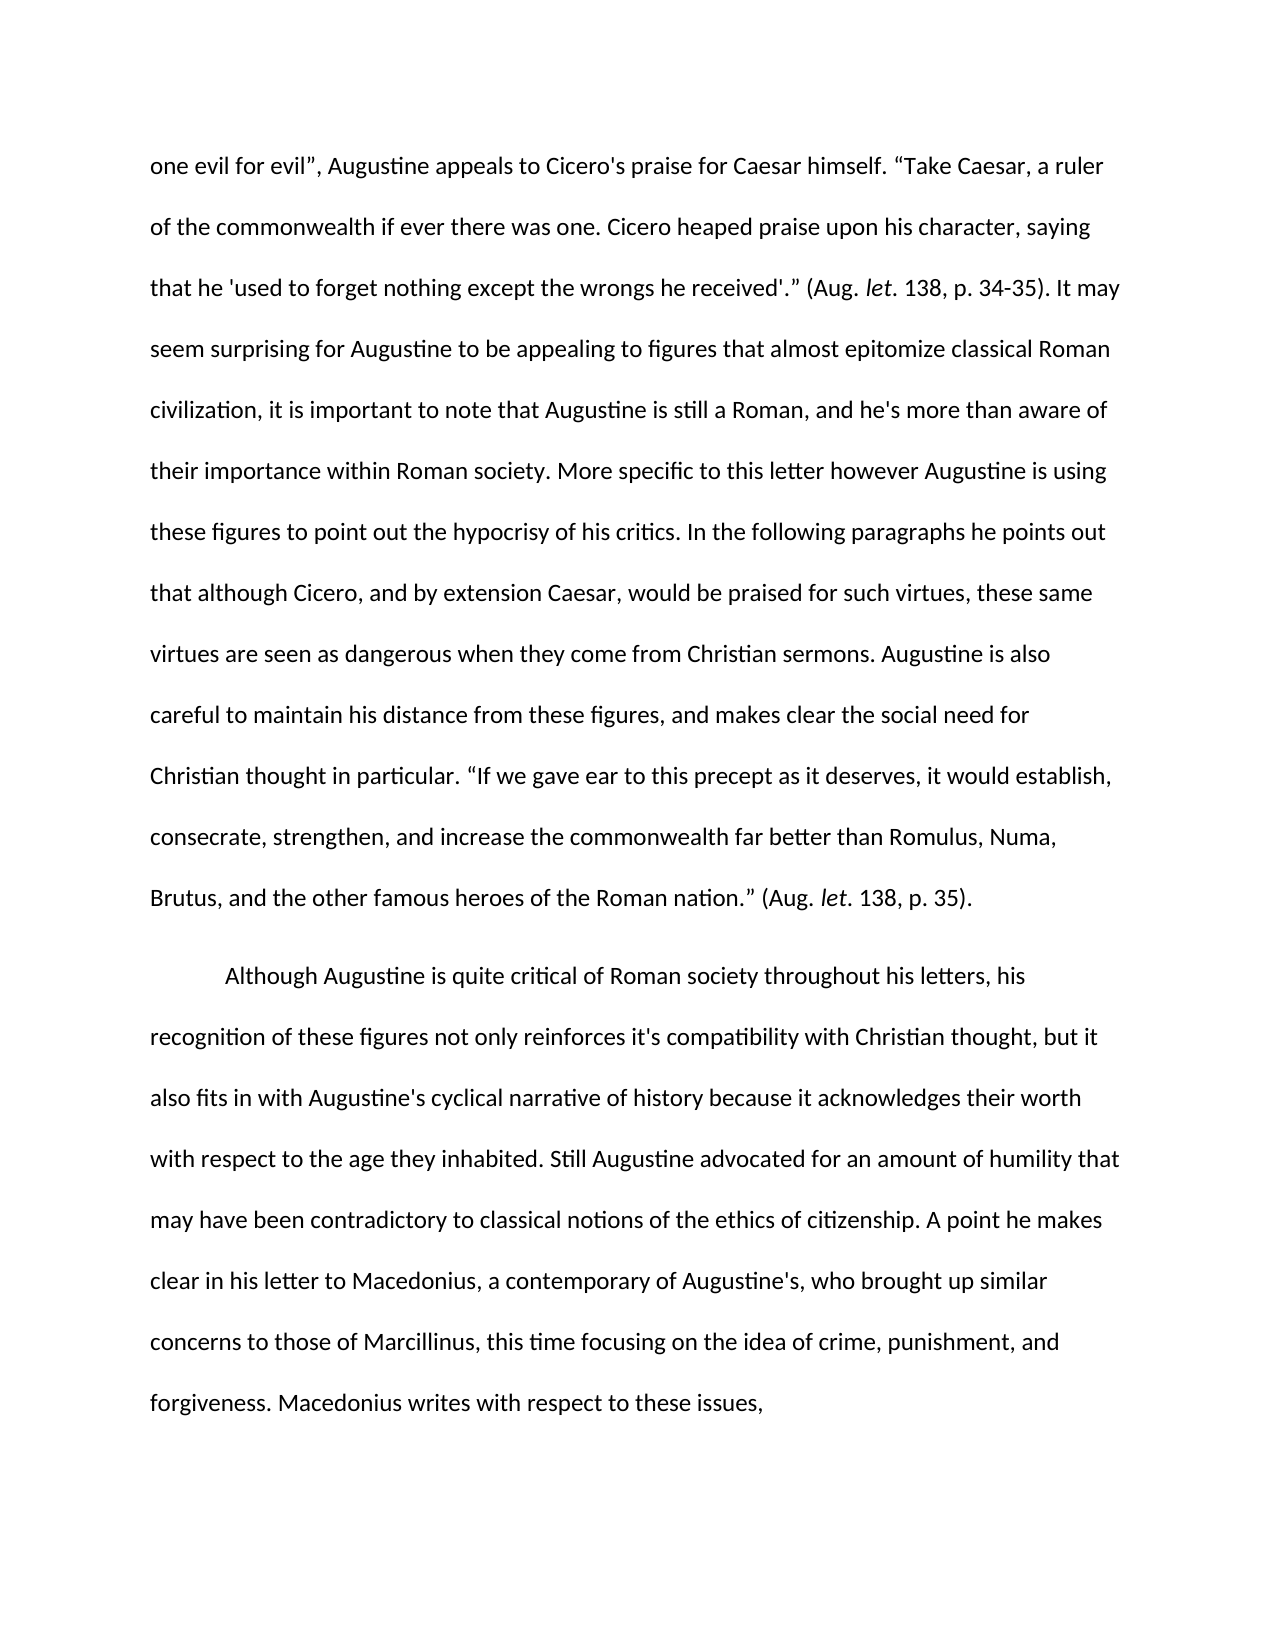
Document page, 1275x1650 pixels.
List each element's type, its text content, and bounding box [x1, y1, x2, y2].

text Although Augustine is quite critical of Roman society throughout his letters, his recognition of these figures not only reinforces it's compatibility with Christian thought, but it also fits in with Augustine's cyclical narrative of history because it acknowledges their worth with respect to the age they inhabited. Still Augustine advocated for an amount of humility that may have been contradictory to classical notions of the ethics of citizenship. A point he makes clear in his letter to Macedonius, a contemporary of Augustine's, who brought up similar concerns to those of Marcillinus, this time focusing on the idea of crime, punishment, and forgiveness. Macedonius writes with respect to these issues, [150, 960, 1125, 1418]
text one evil for evil”, Augustine appeals to Cicero's praise for Caesar himself. “Take Caesar, a ruler of the commonwealth if ever there was one. Cicero heaped praise upon his character, saying that he 'used to forget nothing except the wrongs he received'.” (Aug. let. 138, p. 34-35). It may seem surprising for Augustine to be appealing to figures that almost epitomize classical Roman civilization, it is important to note that Augustine is still a Roman, and he's more than aware of their importance within Roman society. More specific to this letter however Augustine is using these figures to point out the hypocrisy of his critics. In the following paragraphs he points out that although Cicero, and by extension Caesar, would be praised for such virtues, these same virtues are seen as dangerous when they come from Christian sermons. Augustine is also careful to maintain his distance from these figures, and makes clear the social need for Christian thought in particular. “If we gave ear to this precept as it deserves, it would establish, consecrate, strengthen, and increase the commonwealth far better than Romulus, Numa, Brutus, and the other famous heroes of the Roman nation.” (Aug. let. 138, p. 35). [150, 150, 1125, 913]
